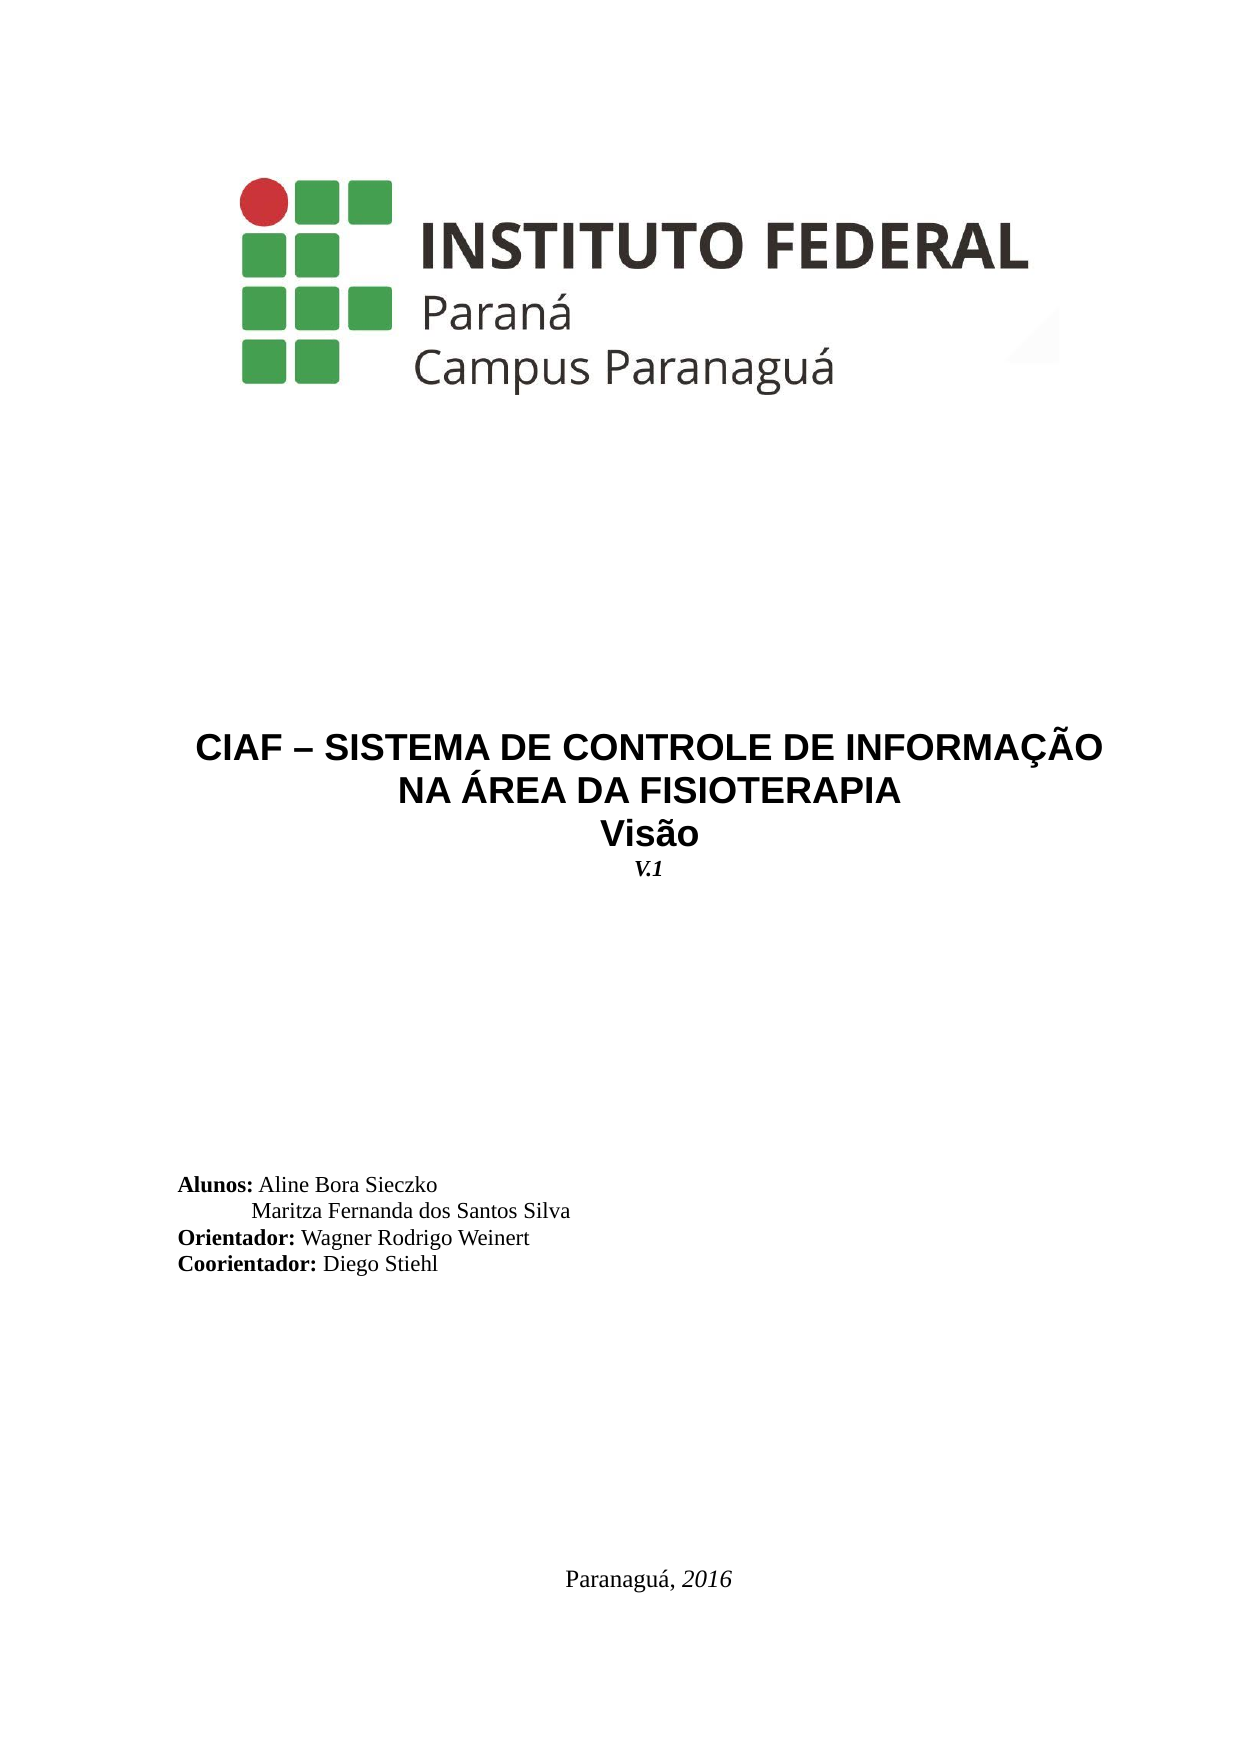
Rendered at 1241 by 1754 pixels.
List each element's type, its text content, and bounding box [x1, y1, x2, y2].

text V.1 [177, 855, 1122, 881]
text Coorientador: Diego Stiehl [177, 1250, 1122, 1276]
picture [239, 177, 1060, 395]
title CIAF – SISTEMA DE CONTROLE DE INFORMAÇÃO NA ÁREA DA FISIOTERAPIA [177, 725, 1122, 812]
text Paranaguá, 2016 [177, 1564, 1122, 1593]
text Maritza Fernanda dos Santos Silva [177, 1197, 1122, 1224]
text Orientador: Wagner Rodrigo Weinert [177, 1224, 1122, 1250]
title Visão [177, 812, 1122, 855]
text Alunos: Aline Bora Sieczko [177, 1171, 1122, 1197]
